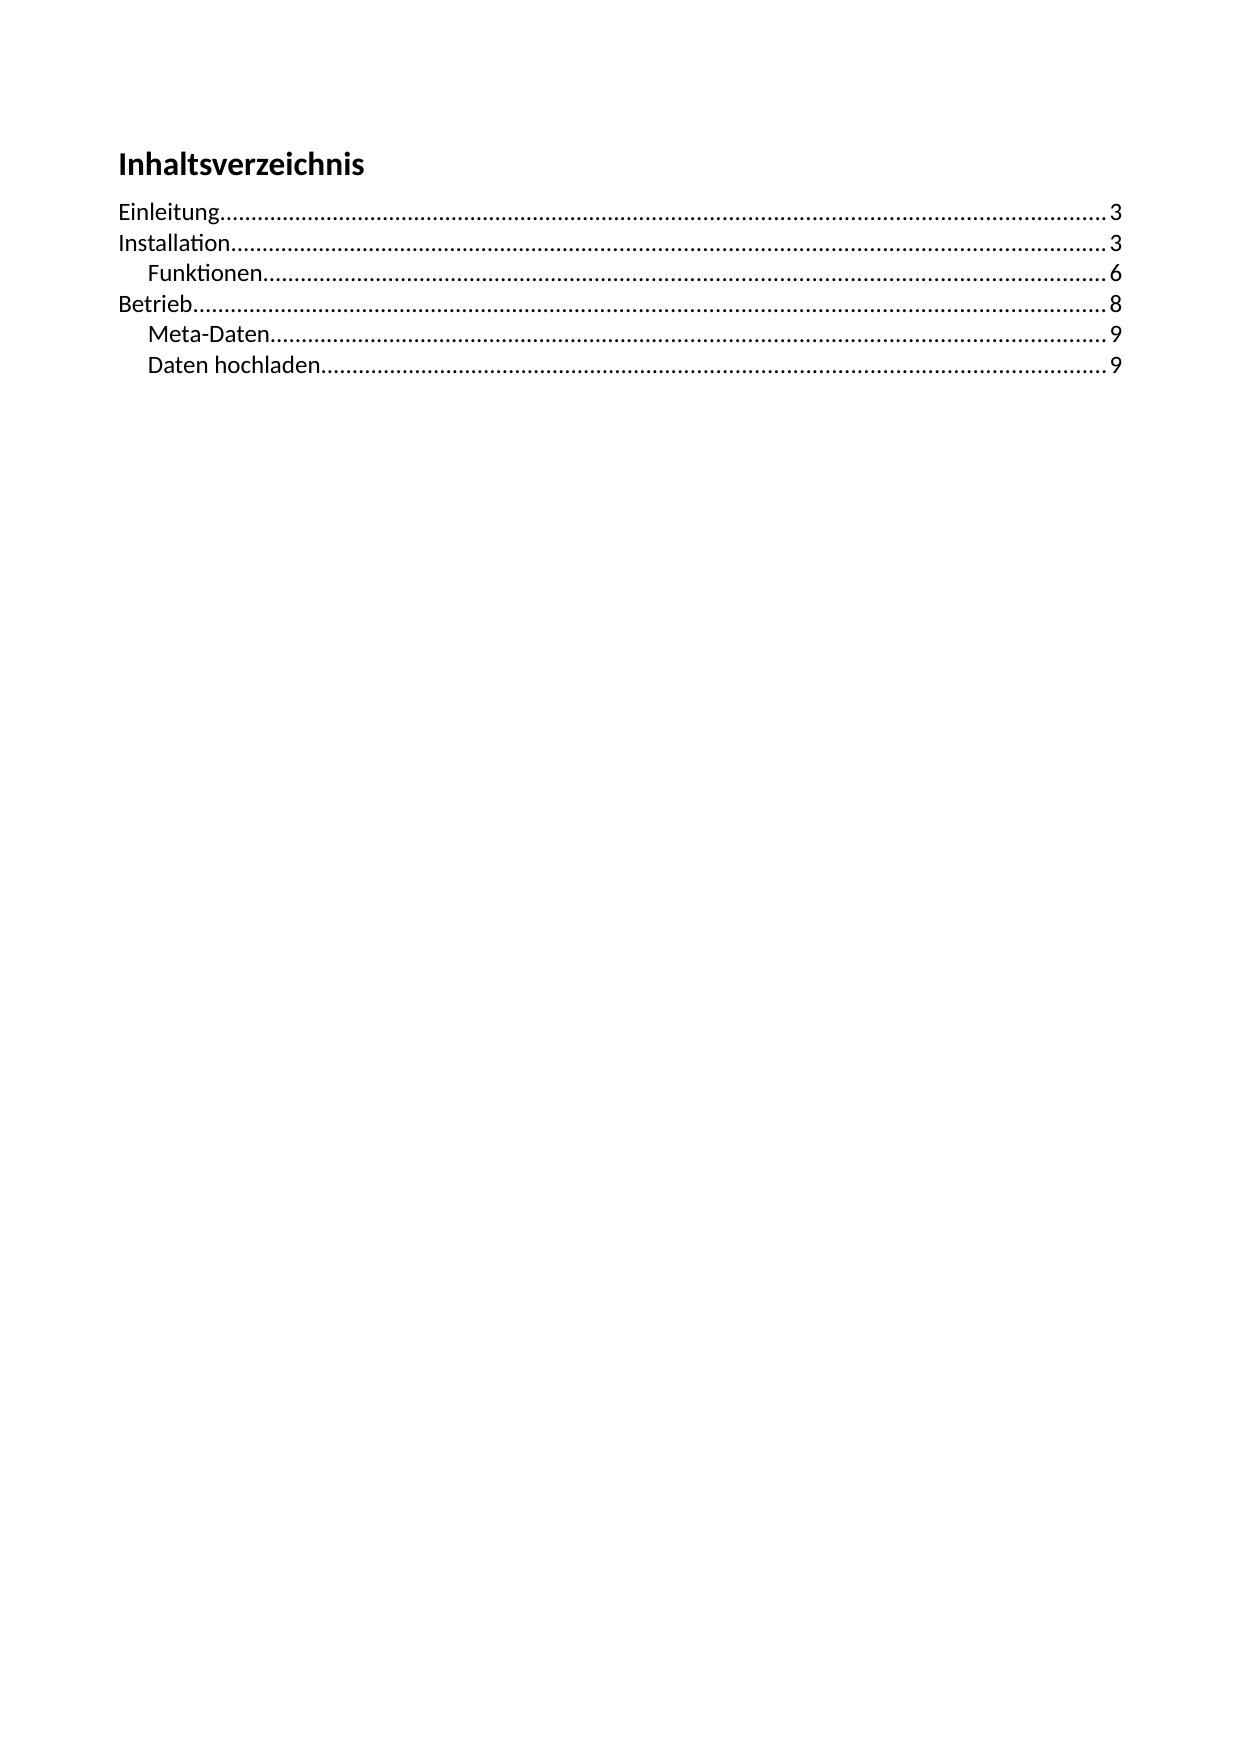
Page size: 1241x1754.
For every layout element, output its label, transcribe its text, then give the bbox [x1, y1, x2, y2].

text Funktionen 6 [148, 257, 1122, 288]
text Daten hochladen 9 [148, 349, 1122, 379]
text Einleitung 3 [118, 196, 1122, 227]
text Meta-Daten 9 [148, 318, 1122, 349]
text Installation 3 [118, 227, 1122, 257]
text Betrieb 8 [118, 288, 1122, 318]
subtitle Inhaltsverzeichnis [118, 143, 1122, 184]
